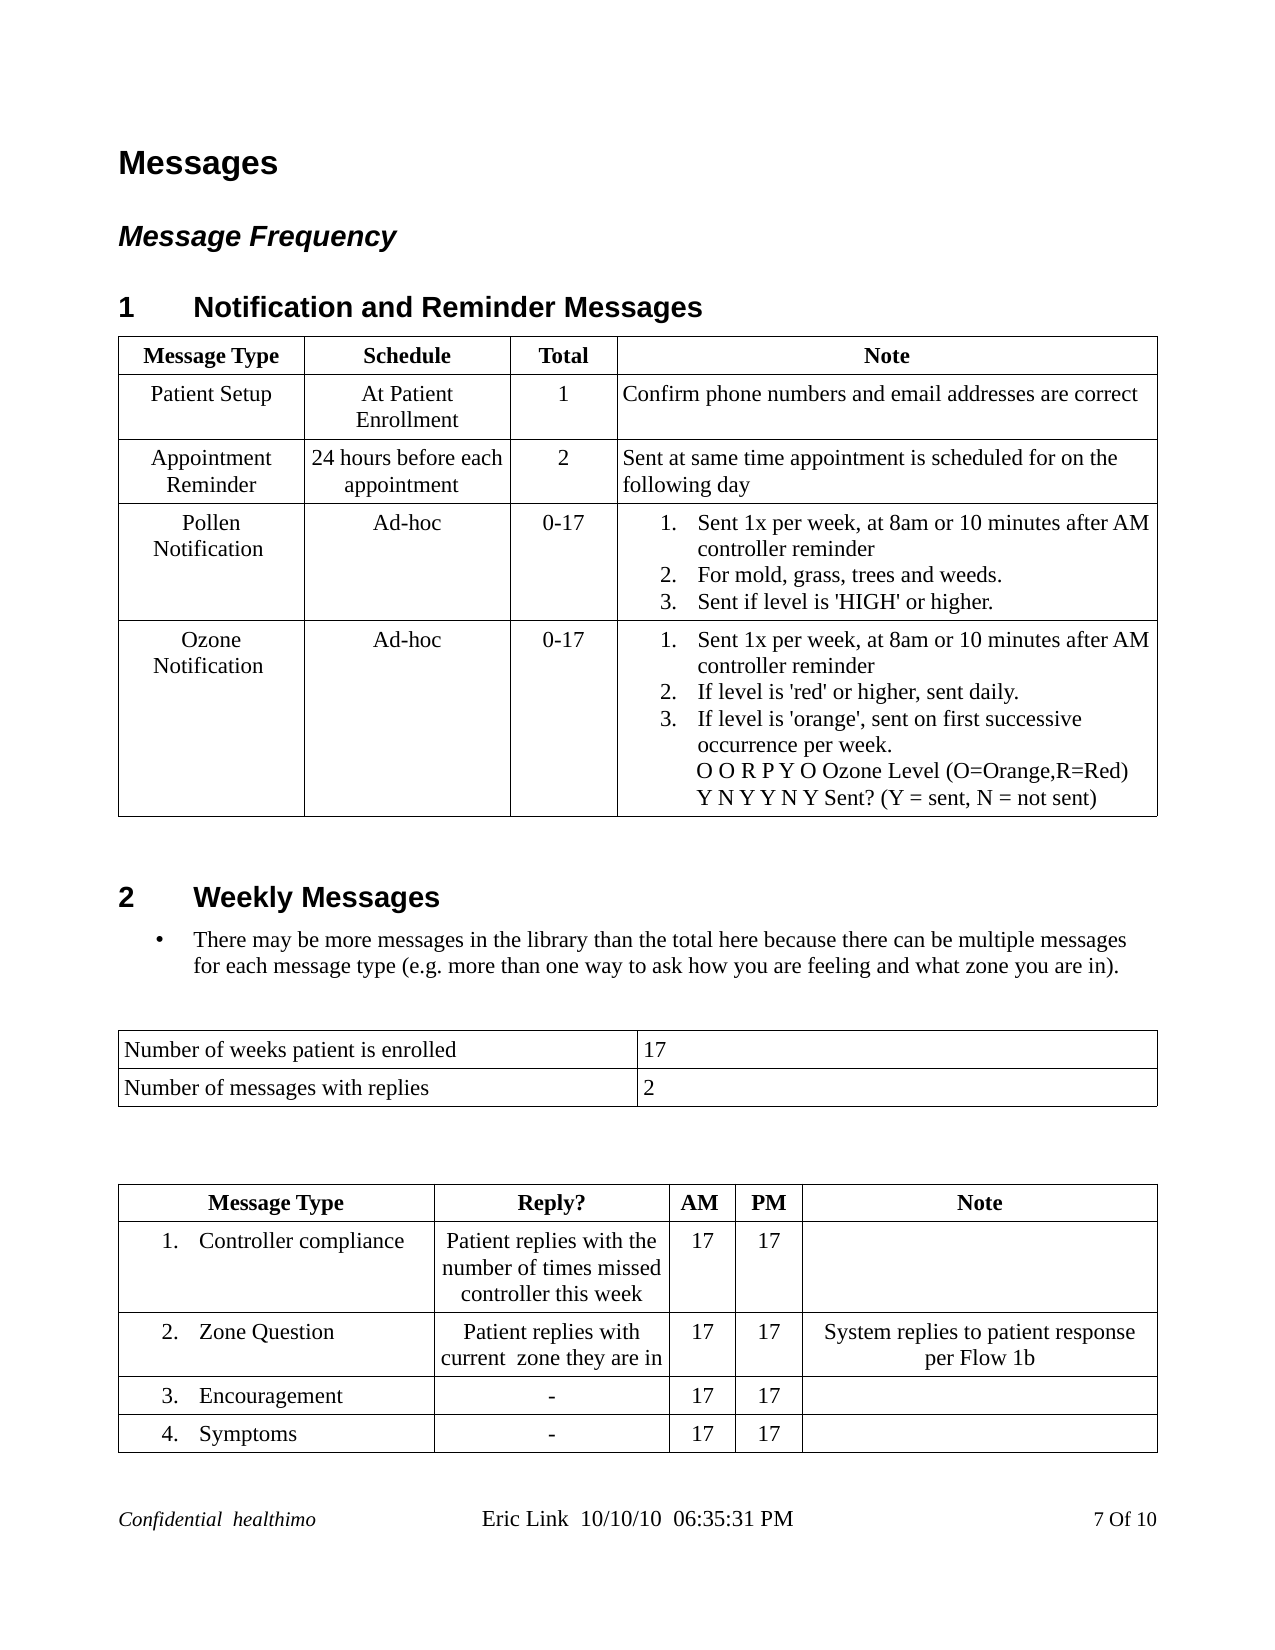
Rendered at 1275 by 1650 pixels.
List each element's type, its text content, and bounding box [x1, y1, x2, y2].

table_header AM [670, 1185, 735, 1221]
table_cell 1 [511, 375, 617, 438]
table_header Note [618, 337, 1157, 374]
table_cell Symptoms [119, 1415, 434, 1452]
table_cell 17 [670, 1377, 735, 1414]
table_header 17 [638, 1031, 1157, 1068]
table_cell Controller compliance [119, 1222, 434, 1312]
table_cell - [435, 1377, 669, 1414]
list There may be more messages in the library than the total here because there can be multiple messages for each message type (e.g. more than one way to ask how you are feeling and what zone you are in). [156, 926, 1157, 978]
table_header Total [511, 337, 617, 374]
table_cell Confirm phone numbers and email addresses are correct [618, 375, 1157, 438]
table_cell Ad-hoc [305, 504, 510, 620]
table_cell 0-17 [511, 504, 617, 620]
table_cell Appointment Reminder [119, 440, 304, 503]
table_cell Patient replies with the number of times missed controller this week [435, 1222, 669, 1312]
table_cell 2 [638, 1069, 1157, 1106]
table_cell Pollen Notification [119, 504, 304, 620]
table_cell Patient Setup [119, 375, 304, 438]
table_cell [803, 1222, 1157, 1312]
table_header Number of weeks patient is enrolled [119, 1031, 637, 1068]
table_cell Encouragement [119, 1377, 434, 1414]
table_cell 0-17 [511, 621, 617, 816]
table_header Reply? [435, 1185, 669, 1221]
subtitle Messages [118, 143, 1157, 182]
table_cell Sent 1x per week, at 8am or 10 minutes after AM controller reminder If level is 'red' or higher, sent daily. If level is 'orange', sent on first successive occurrence per week. O O R P Y O Ozone Level (O=Orange,R=Red) Y N Y Y N Y Sent? (Y = sent, N = not sent) [618, 621, 1157, 816]
table_cell 2 [511, 440, 617, 503]
table_cell 24 hours before each appointment [305, 440, 510, 503]
table_header Note [803, 1185, 1157, 1221]
table_cell Zone Question [119, 1313, 434, 1376]
table_cell System replies to patient response per Flow 1b [803, 1313, 1157, 1376]
table_cell [803, 1415, 1157, 1452]
table_cell - [435, 1415, 669, 1452]
table_cell At Patient Enrollment [305, 375, 510, 438]
table_cell Patient replies with current zone they are in [435, 1313, 669, 1376]
table_cell Sent at same time appointment is scheduled for on the following day [618, 440, 1157, 503]
table_cell 17 [670, 1415, 735, 1452]
table_cell 17 [736, 1377, 802, 1414]
table_header Schedule [305, 337, 510, 374]
subtitle Weekly Messages [118, 880, 1157, 913]
table_header PM [736, 1185, 802, 1221]
table_header Message Type [119, 337, 304, 374]
table_cell Ad-hoc [305, 621, 510, 816]
table_cell 17 [670, 1313, 735, 1376]
table_header Message Type [119, 1185, 434, 1221]
subtitle Notification and Reminder Messages [118, 290, 1157, 324]
table_cell 17 [736, 1222, 802, 1312]
table_cell 17 [670, 1222, 735, 1312]
table_cell Sent 1x per week, at 8am or 10 minutes after AM controller reminder For mold, grass, trees and weeds. Sent if level is 'HIGH' or higher. [618, 504, 1157, 620]
table_cell [803, 1377, 1157, 1414]
table_cell 17 [736, 1415, 802, 1452]
subtitle Message Frequency [118, 219, 1157, 253]
table_cell Number of messages with replies [119, 1069, 637, 1106]
table_cell 17 [736, 1313, 802, 1376]
table_cell Ozone Notification [119, 621, 304, 816]
